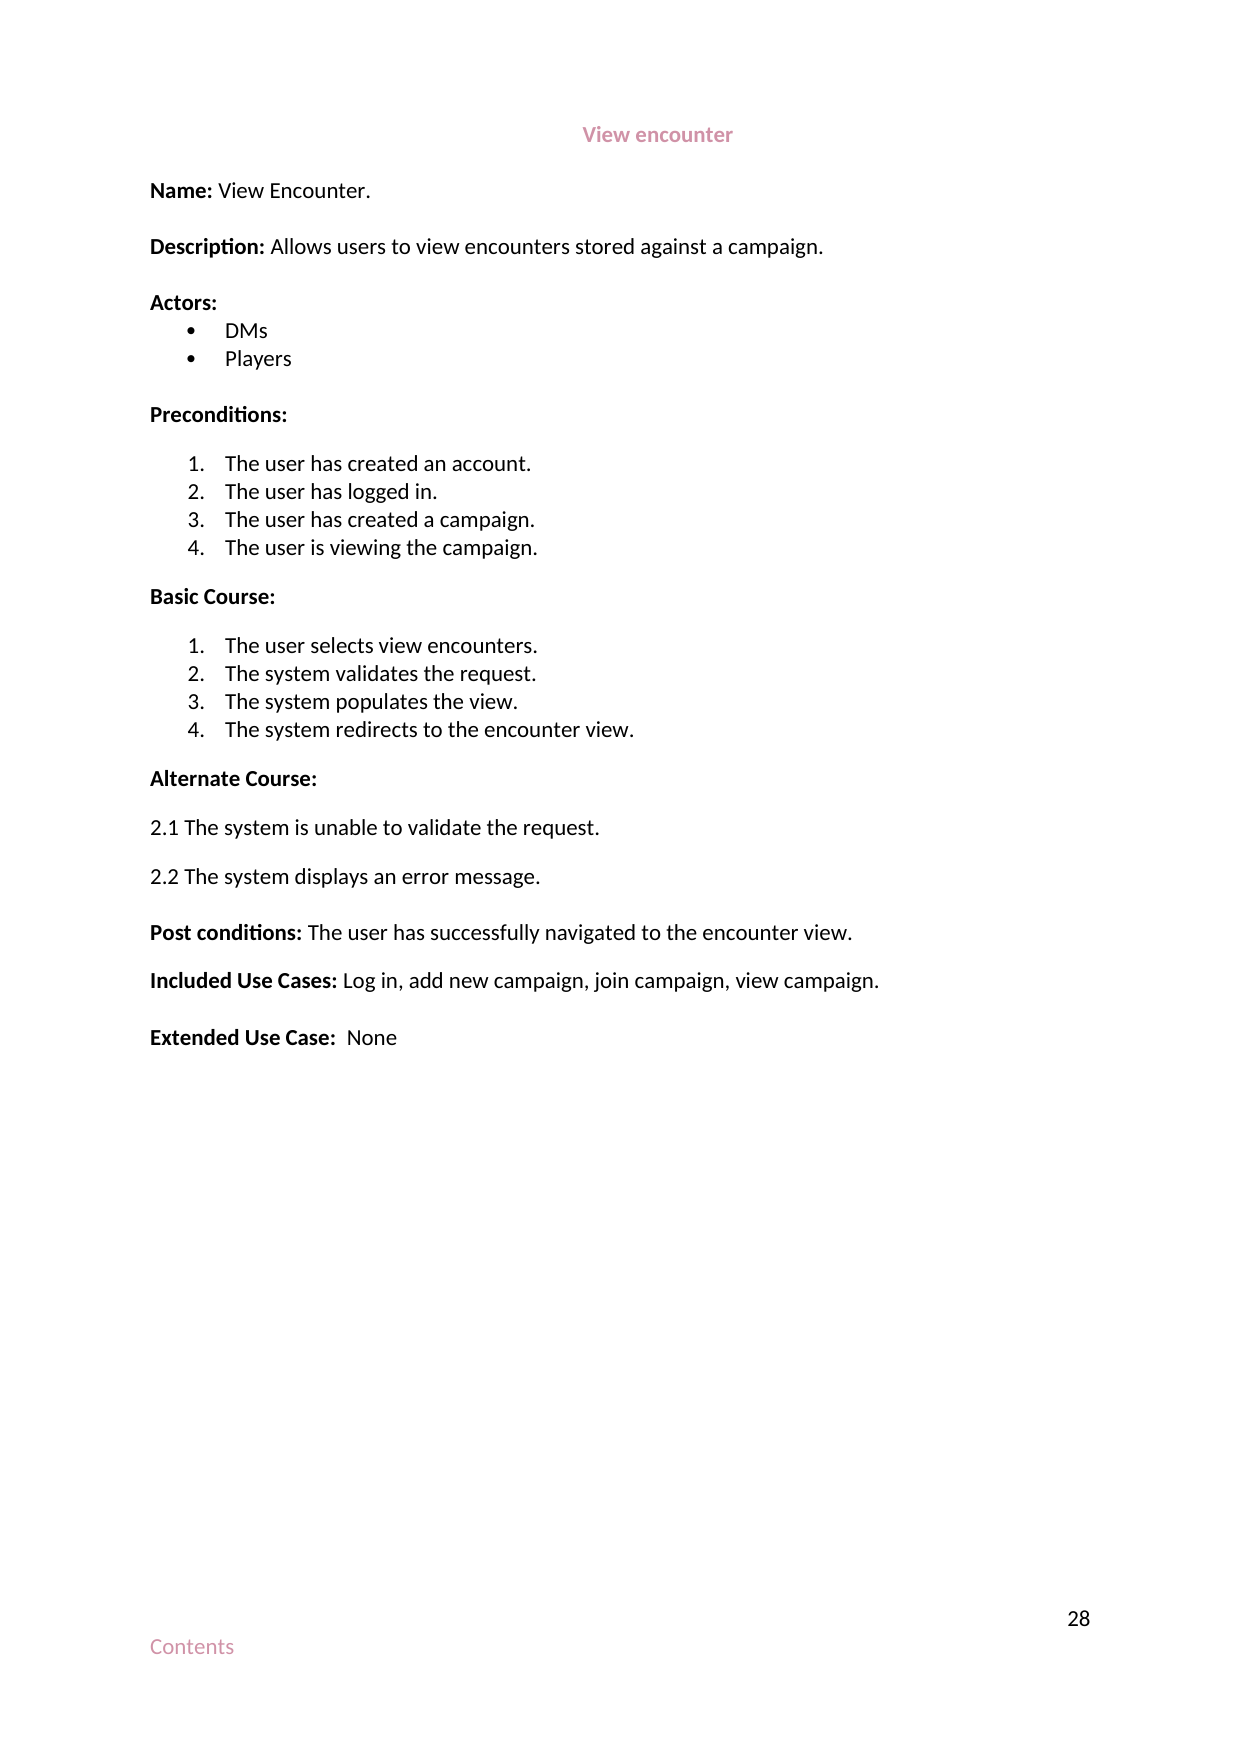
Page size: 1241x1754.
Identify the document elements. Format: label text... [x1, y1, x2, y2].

list The system redirects to the encounter view. [187, 715, 1090, 743]
text Preconditions: [150, 401, 1090, 428]
list The user selects view encounters. [187, 631, 1090, 659]
text Post conditions: The user has successfully navigated to the encounter view. [150, 918, 1090, 946]
list Players [187, 344, 1090, 372]
list The system populates the view. [187, 687, 1090, 715]
text Description: Allows users to view encounters stored against a campaign. [150, 232, 1090, 260]
list DMs [187, 316, 1090, 344]
text Basic Course: [150, 582, 1090, 610]
text View encounter [225, 120, 1090, 148]
list The user is viewing the campaign. [187, 533, 1090, 561]
text 2.1 The system is unable to validate the request. [150, 813, 1090, 841]
text 2.2 The system displays an error message. [150, 862, 1090, 890]
text Name: View Encounter. [150, 176, 1090, 204]
list The user has logged in. [187, 477, 1090, 505]
text Actors: [150, 288, 1090, 316]
text Included Use Cases: Log in, add new campaign, join campaign, view campaign. [150, 967, 1090, 995]
text Alternate Course: [150, 764, 1090, 792]
text Extended Use Case: None [150, 1023, 1090, 1051]
list The user has created a campaign. [187, 505, 1090, 533]
list The system validates the request. [187, 659, 1090, 687]
list The user has created an account. [187, 449, 1090, 477]
